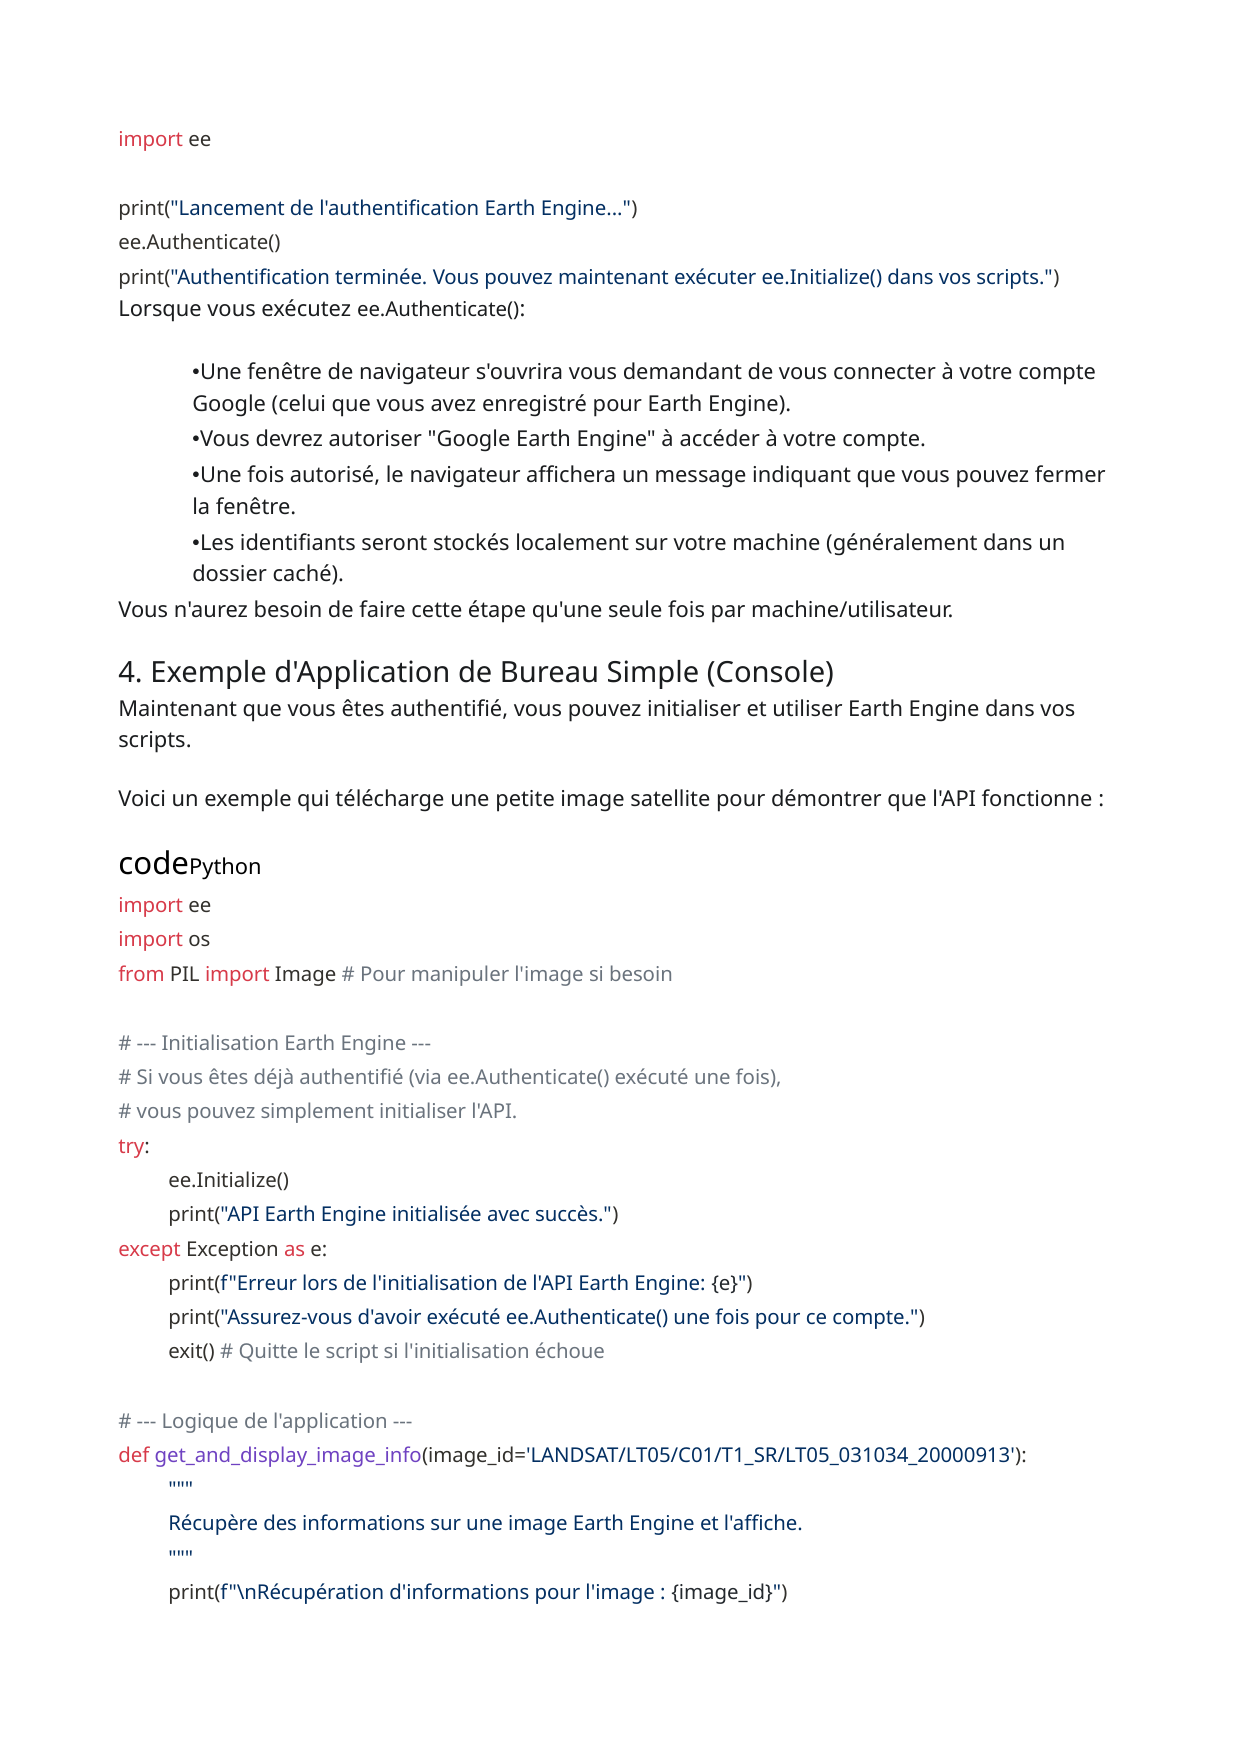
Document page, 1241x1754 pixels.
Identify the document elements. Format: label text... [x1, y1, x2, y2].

text except Exception as e: [118, 1228, 1122, 1262]
list Une fois autorisé, le navigateur affichera un message indiquant que vous pouvez fermer la fenêtre. [118, 458, 1122, 520]
text import ee [118, 884, 1122, 918]
text print("Lancement de l'authentification Earth Engine...") [118, 187, 1122, 221]
text import ee [118, 118, 1122, 152]
text """ [118, 1537, 1122, 1571]
text ee.Initialize() [118, 1159, 1122, 1193]
text # --- Logique de l'application --- [118, 1399, 1122, 1434]
text try: [118, 1124, 1122, 1159]
text def get_and_display_image_info(image_id='LANDSAT/LT05/C01/T1_SR/LT05_031034_20000913'): [118, 1434, 1122, 1468]
text ee.Authenticate() [118, 221, 1122, 256]
text print(f"\nRécupération d'informations pour l'image : {image_id}") [118, 1571, 1122, 1606]
text Maintenant que vous êtes authentifié, vous pouvez initialiser et utiliser Earth Engine dans vos scripts. [118, 691, 1122, 754]
text print("Assurez-vous d'avoir exécuté ee.Authenticate() une fois pour ce compte.") [118, 1296, 1122, 1331]
list Une fenêtre de navigateur s'ouvrira vous demandant de vous connecter à votre compte Google (celui que vous avez enregistré pour Earth Engine). [118, 355, 1122, 417]
text import os [118, 918, 1122, 953]
text exit() # Quitte le script si l'initialisation échoue [118, 1331, 1122, 1365]
text # Si vous êtes déjà authentifié (via ee.Authenticate() exécuté une fois), [118, 1056, 1122, 1090]
subtitle 4. Exemple d'Application de Bureau Simple (Console) [118, 652, 1122, 691]
text Voici un exemple qui télécharge une petite image satellite pour démontrer que l'API fonctionne : [118, 782, 1122, 813]
text Vous n'aurez besoin de faire cette étape qu'une seule fois par machine/utilisateur. [118, 592, 1122, 623]
text Lorsque vous exécutez ee.Authenticate(): [118, 290, 1122, 327]
text from PIL import Image # Pour manipuler l'image si besoin [118, 953, 1122, 987]
list Les identifiants seront stockés localement sur votre machine (généralement dans un dossier caché). [118, 525, 1122, 588]
list Vous devrez autoriser "Google Earth Engine" à accéder à votre compte. [118, 422, 1122, 453]
text # --- Initialisation Earth Engine --- [118, 1021, 1122, 1056]
text codePython [118, 841, 1122, 884]
text print("Authentification terminée. Vous pouvez maintenant exécuter ee.Initialize() dans vos scripts.") [118, 256, 1122, 290]
text Récupère des informations sur une image Earth Engine et l'affiche. [118, 1503, 1122, 1537]
text # vous pouvez simplement initialiser l'API. [118, 1090, 1122, 1124]
text print(f"Erreur lors de l'initialisation de l'API Earth Engine: {e}") [118, 1262, 1122, 1296]
text """ [118, 1468, 1122, 1503]
text print("API Earth Engine initialisée avec succès.") [118, 1193, 1122, 1228]
